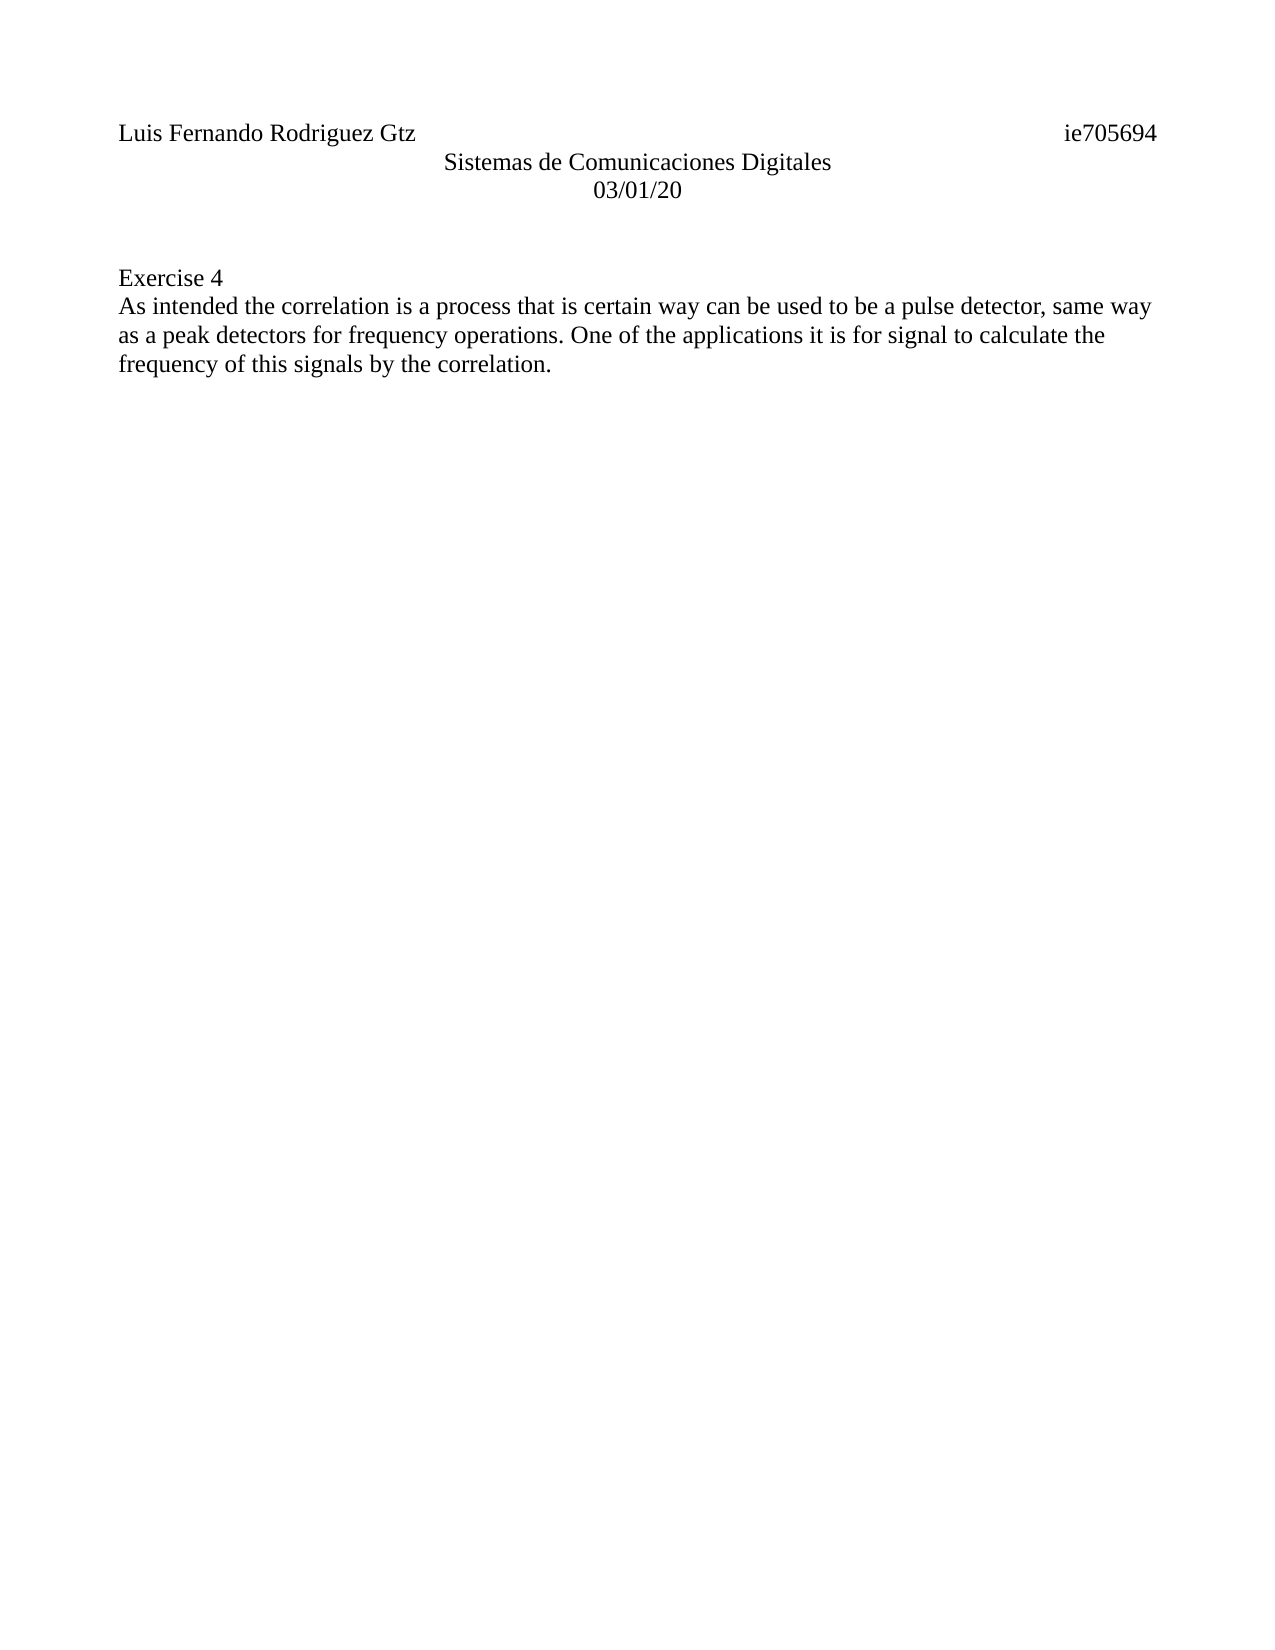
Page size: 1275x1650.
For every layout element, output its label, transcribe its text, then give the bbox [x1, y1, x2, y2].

text Exercise 4 [118, 263, 1157, 291]
text As intended the correlation is a process that is certain way can be used to be a pulse detector, same way as a peak detectors for frequency operations. One of the applications it is for signal to calculate the frequency of this signals by the correlation. [118, 291, 1157, 378]
